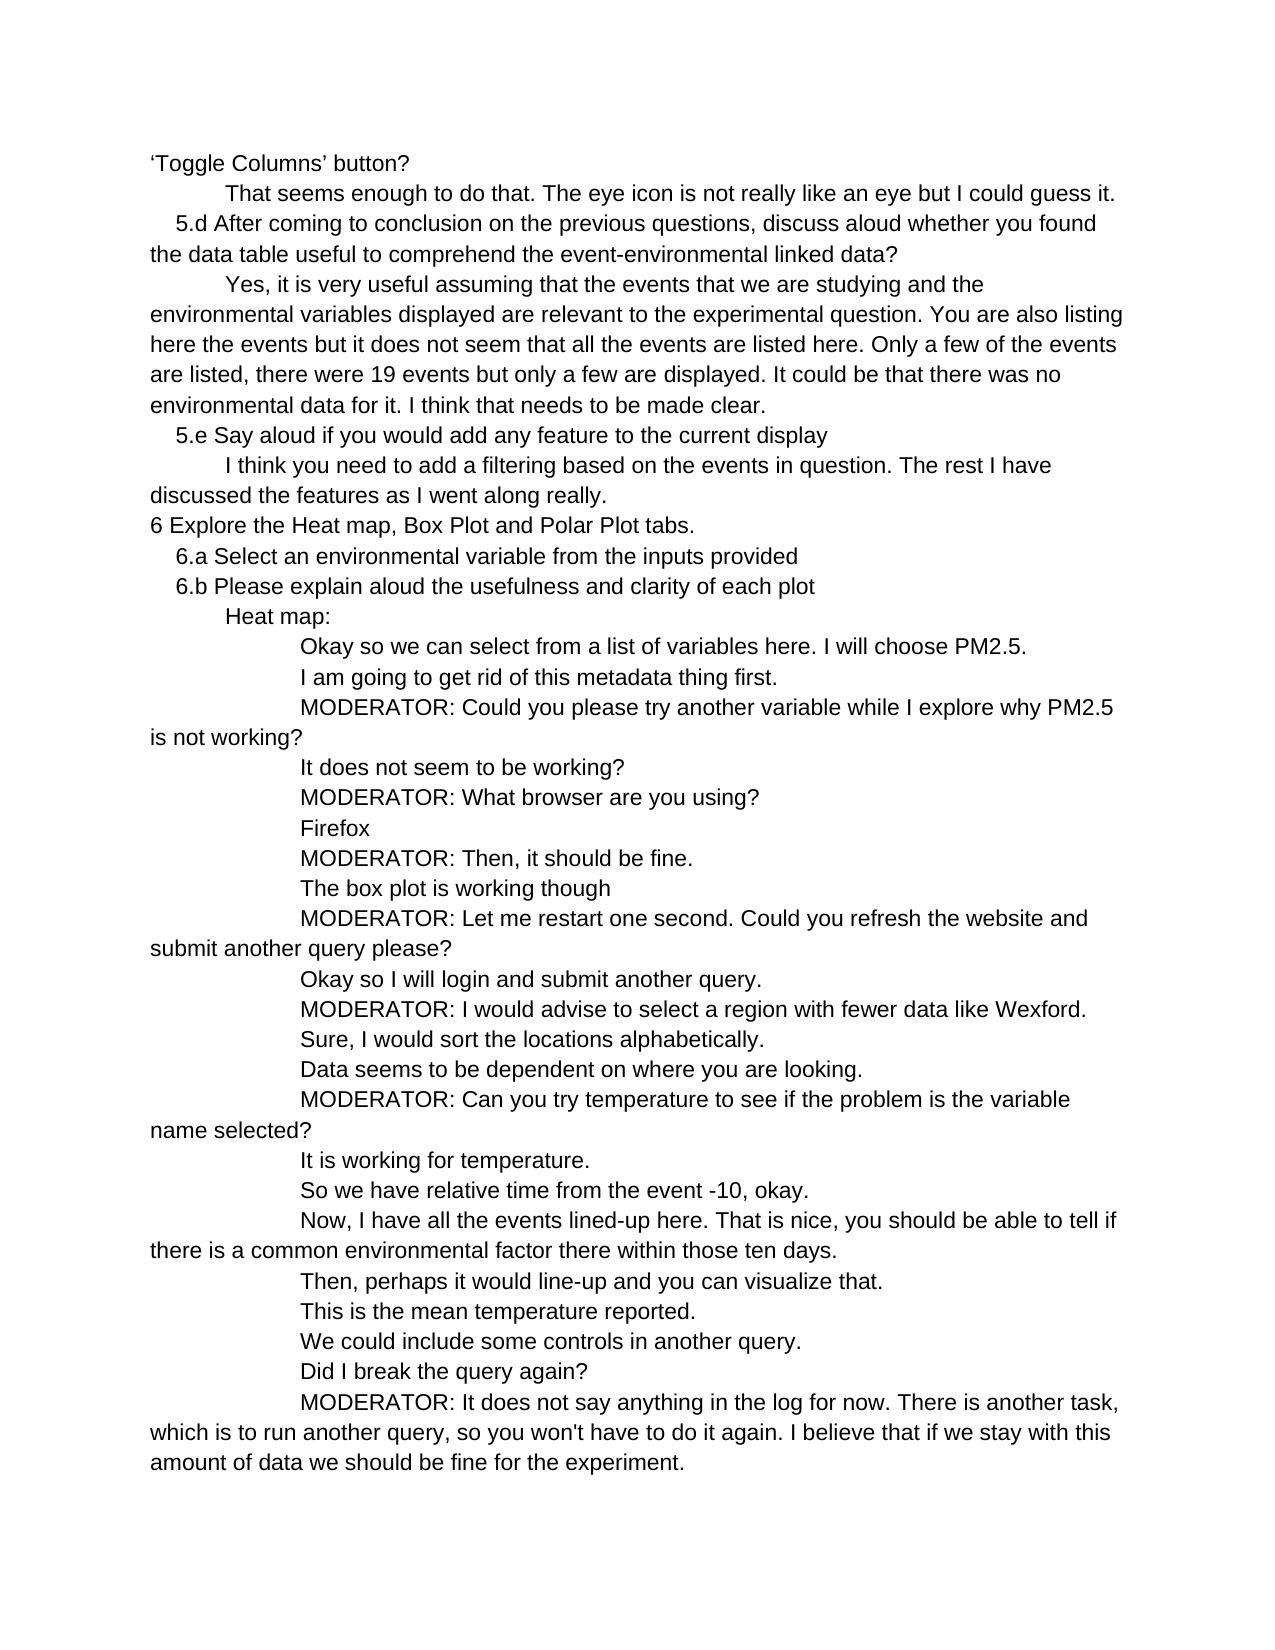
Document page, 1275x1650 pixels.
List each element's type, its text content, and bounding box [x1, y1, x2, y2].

text I am going to get rid of this metadata thing first. [150, 663, 1125, 690]
text MODERATOR: Can you try temperature to see if the problem is the variable name selected? [150, 1086, 1125, 1143]
text 5.e Say aloud if you would add any feature to the current display [150, 422, 1125, 448]
text 6 Explore the Heat map, Box Plot and Polar Plot tabs. [150, 512, 1125, 539]
text MODERATOR: Could you please try another variable while I explore why PM2.5 is not working? [150, 694, 1125, 750]
text The box plot is working though [150, 875, 1125, 901]
text MODERATOR: I would advise to select a region with fewer data like Wexford. [150, 996, 1125, 1022]
text Firefox [150, 814, 1125, 841]
text Did I break the query again? [150, 1358, 1125, 1385]
text MODERATOR: What browser are you using? [150, 784, 1125, 811]
text 6.a Select an environmental variable from the inputs provided [150, 543, 1125, 569]
text Heat map: [150, 603, 1125, 629]
text That seems enough to do that. The eye icon is not really like an eye but I could guess it. [150, 180, 1125, 207]
text ‘Toggle Columns’ button? [150, 150, 1125, 176]
text Now, I have all the events lined-up here. That is nice, you should be able to tell if there is a common environmental factor there within those ten days. [150, 1207, 1125, 1264]
text MODERATOR: Let me restart one second. Could you refresh the website and submit another query please? [150, 905, 1125, 962]
text This is the mean temperature reported. [150, 1298, 1125, 1324]
text Sure, I would sort the locations alphabetically. [150, 1026, 1125, 1052]
text Okay so we can select from a list of variables here. I will choose PM2.5. [150, 633, 1125, 660]
text Data seems to be dependent on where you are looking. [150, 1056, 1125, 1083]
text I think you need to add a filtering based on the events in question. The rest I have discussed the features as I went along really. [150, 452, 1125, 509]
text It does not seem to be working? [150, 754, 1125, 781]
text Okay so I will login and submit another query. [150, 966, 1125, 992]
text 6.b Please explain aloud the usefulness and clarity of each plot [150, 573, 1125, 599]
text MODERATOR: Then, it should be fine. [150, 845, 1125, 871]
text We could include some controls in another query. [150, 1328, 1125, 1354]
text So we have relative time from the event -10, okay. [150, 1177, 1125, 1203]
text Then, perhaps it would line-up and you can visualize that. [150, 1268, 1125, 1294]
text MODERATOR: It does not say anything in the log for now. There is another task, which is to run another query, so you won't have to do it again. I believe that if we stay with this amount of data we should be fine for the experiment. [150, 1388, 1125, 1475]
text Yes, it is very useful assuming that the events that we are studying and the environmental variables displayed are relevant to the experimental question. You are also listing here the events but it does not seem that all the events are listed here. Only a few of the events are listed, there were 19 events but only a few are displayed. It could be that there was no environmental data for it. I think that needs to be made clear. [150, 271, 1125, 418]
text 5.d After coming to conclusion on the previous questions, discuss aloud whether you found the data table useful to comprehend the event-environmental linked data? [150, 210, 1125, 267]
text It is working for temperature. [150, 1147, 1125, 1173]
